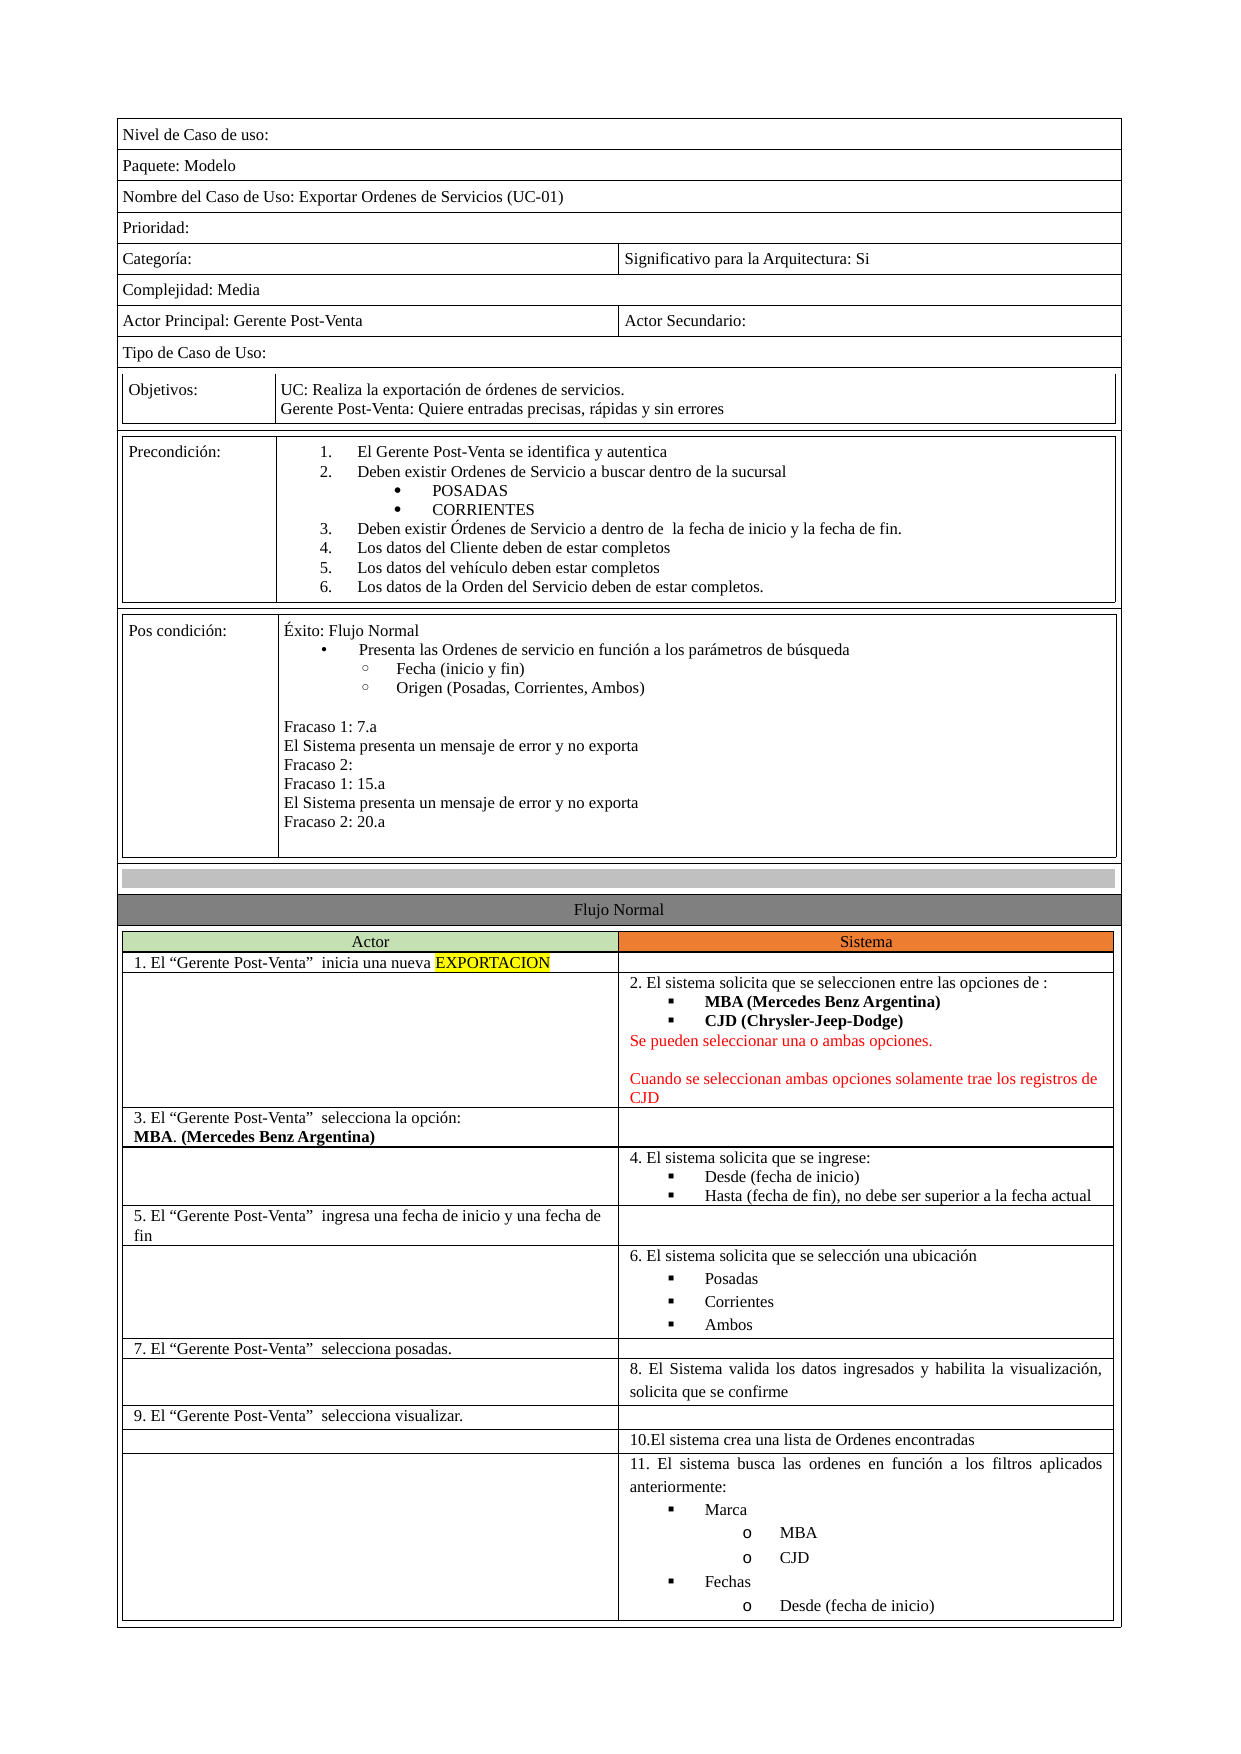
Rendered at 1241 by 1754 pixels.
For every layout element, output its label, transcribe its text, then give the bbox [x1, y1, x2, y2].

table_cell 11. El sistema busca las ordenes en función a los filtros aplicados anteriormente: Marca MBA CJD Fechas Desde (fecha de inicio) Hasta (fecha de fin) Ubicación. POSADAS CORRIENTES AMBOS [619, 1454, 1113, 1620]
table_cell 10.El sistema crea una lista de Ordenes encontradas [619, 1430, 1113, 1453]
table_header El Gerente Post-Venta se identifica y autentica Deben existir Ordenes de Servicio a buscar dentro de la sucursal POSADAS CORRIENTES Deben existir Órdenes de Servicio a dentro de la fecha de inicio y la fecha de fin. Los datos del Cliente deben de estar completos Los datos del vehículo deben estar completos Los datos de la Orden del Servicio deben de estar completos. [277, 437, 1115, 601]
table_header Éxito: Flujo Normal Presenta las Ordenes de servicio en función a los parámetros de búsqueda Fecha (inicio y fin) Origen (Posadas, Corrientes, Ambos) Fracaso 1: 7.a El Sistema presenta un mensaje de error y no exporta Fracaso 2: Fracaso 1: 15.a El Sistema presenta un mensaje de error y no exporta Fracaso 2: 20.a [279, 615, 1116, 856]
table_cell 7. El “Gerente Post-Venta” selecciona posadas. [123, 1339, 618, 1358]
table_cell Categoría: [118, 244, 618, 274]
table_header Sistema [619, 932, 1113, 951]
table_cell [123, 1148, 618, 1205]
table_cell 1. El “Gerente Post-Venta” inicia una nueva EXPORTACION [123, 953, 618, 972]
table_header UC: Realiza la exportación de órdenes de servicios. Gerente Post-Venta: Quiere entradas precisas, rápidas y sin errores [276, 374, 1115, 423]
table_cell [118, 926, 1121, 1626]
table_header Objetivos: [123, 374, 275, 423]
table_cell Paquete: Modelo [118, 150, 1121, 180]
table_cell [118, 864, 1121, 894]
table_cell [619, 1206, 1113, 1244]
table_cell Significativo para la Arquitectura: Si [619, 244, 1121, 274]
table_cell [123, 1246, 618, 1338]
table_header Precondición: [123, 437, 276, 601]
table_cell 3. El “Gerente Post-Venta” selecciona la opción: MBA. (Mercedes Benz Argentina) [123, 1108, 618, 1146]
table_cell [123, 1359, 618, 1405]
table_header Nivel de Caso de uso: [118, 119, 1121, 149]
table_cell Actor Secundario: [619, 306, 1121, 336]
table_cell [619, 1108, 1113, 1146]
table_cell 6. El sistema solicita que se selección una ubicación Posadas Corrientes Ambos [619, 1246, 1113, 1338]
table_cell Prioridad: [118, 213, 1121, 243]
table_cell [123, 973, 618, 1107]
table_cell [619, 953, 1113, 972]
table_cell [619, 1339, 1113, 1358]
table_cell 2. El sistema solicita que se seleccionen entre las opciones de : MBA (Mercedes Benz Argentina) CJD (Chrysler-Jeep-Dodge) Se pueden seleccionar una o ambas opciones. Cuando se seleccionan ambas opciones solamente trae los registros de CJD [619, 973, 1113, 1107]
table_cell [118, 368, 1121, 430]
table_header Pos condición: [123, 615, 278, 856]
table_cell [619, 1406, 1113, 1429]
table_cell Actor Principal: Gerente Post-Venta [118, 306, 618, 336]
table_cell Complejidad: Media [118, 275, 1121, 305]
table_cell 4. El sistema solicita que se ingrese: Desde (fecha de inicio) Hasta (fecha de fin), no debe ser superior a la fecha actual [619, 1148, 1113, 1205]
table_cell 5. El “Gerente Post-Venta” ingresa una fecha de inicio y una fecha de fin [123, 1206, 618, 1244]
table_cell 9. El “Gerente Post-Venta” selecciona visualizar. [123, 1406, 618, 1429]
table_cell [123, 1430, 618, 1453]
table_cell Flujo Normal [118, 895, 1121, 925]
table_cell [123, 1454, 618, 1620]
table_cell Nombre del Caso de Uso: Exportar Ordenes de Servicios (UC-01) [118, 181, 1121, 212]
table_cell 8. El Sistema valida los datos ingresados y habilita la visualización, solicita que se confirme [619, 1359, 1113, 1405]
table_cell [118, 431, 1121, 608]
table_cell Tipo de Caso de Uso: [118, 337, 1121, 367]
table_cell [118, 609, 1121, 863]
table_header Actor [123, 932, 618, 951]
